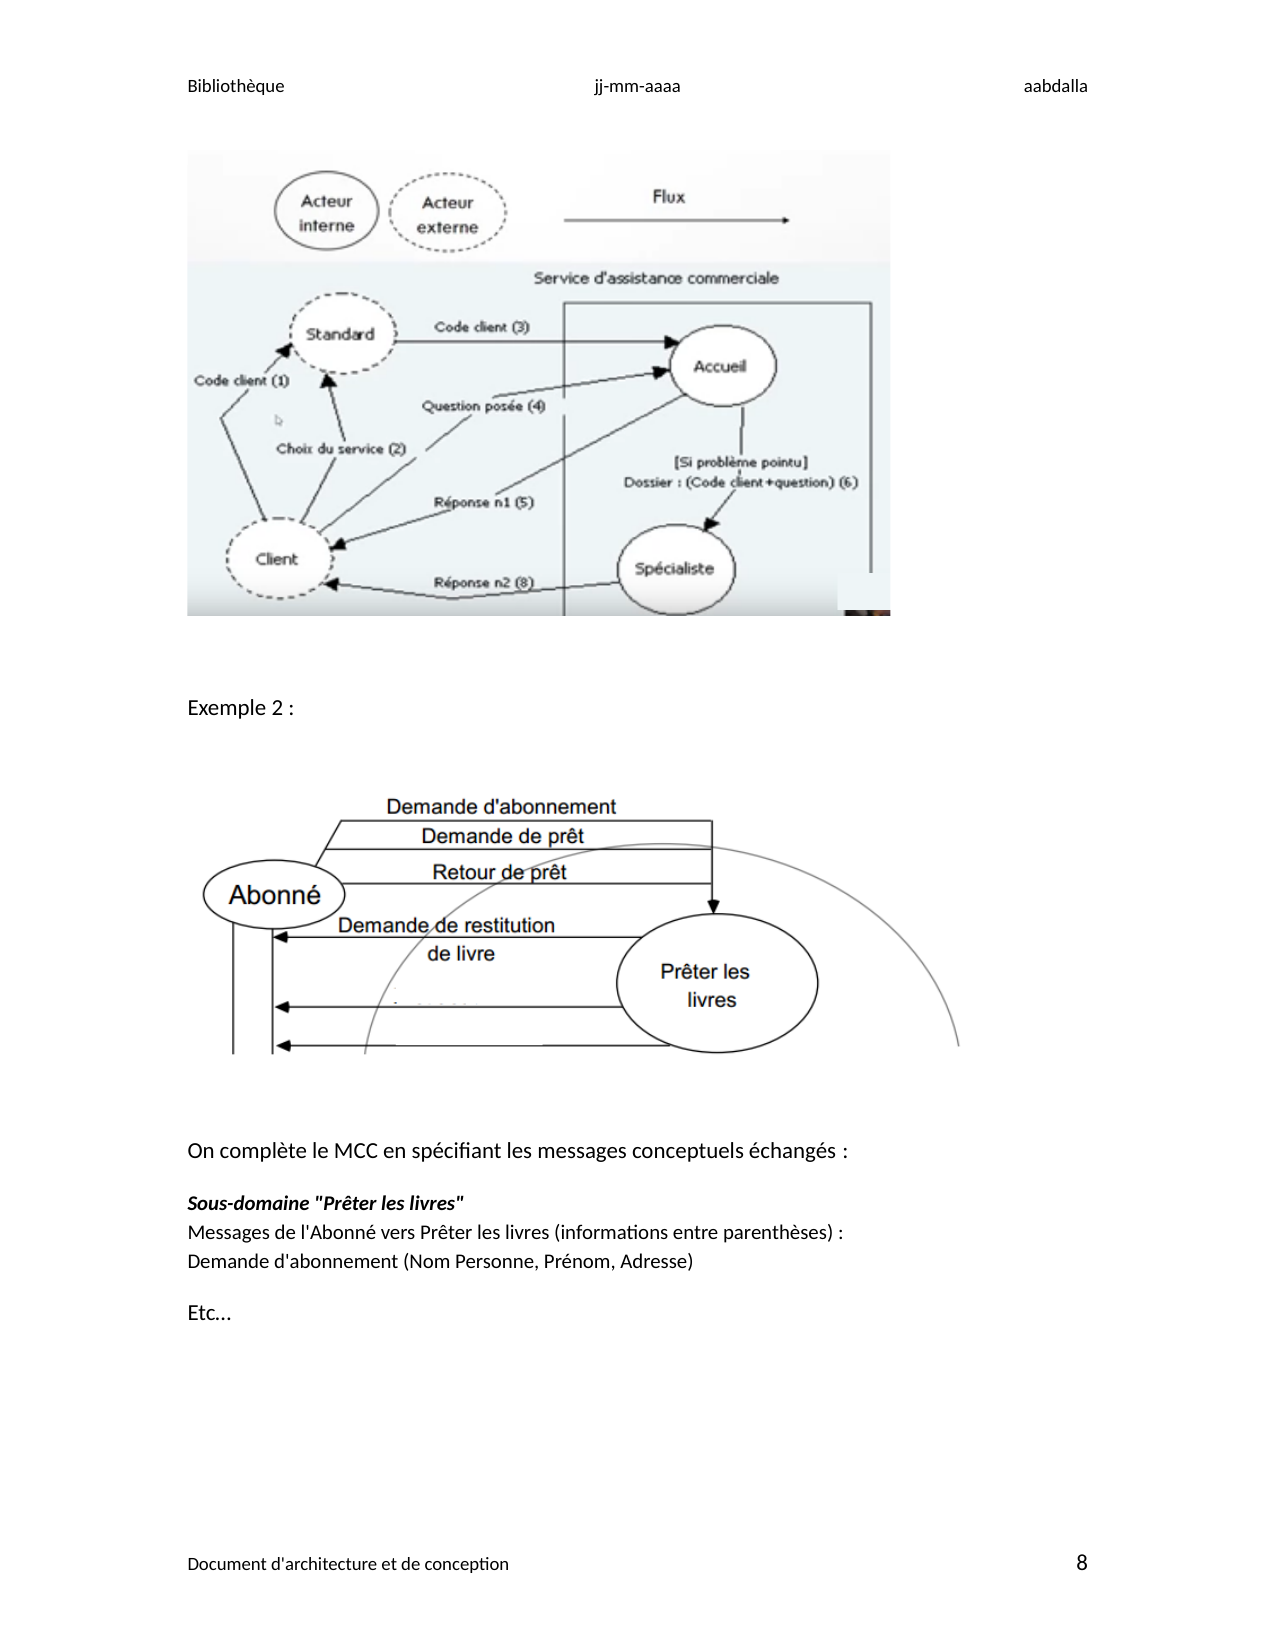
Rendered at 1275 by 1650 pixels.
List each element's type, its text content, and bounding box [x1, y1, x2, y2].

text Sous-domaine "Prêter les livres" Messages de l'Abonné vers Prêter les livres (informations entre parenthèses) : Demande d'abonnement (Nom Personne, Prénom, Adresse) [187, 1190, 1088, 1273]
picture [187, 150, 891, 616]
text On complète le MCC en spécifiant les messages conceptuels échangés : [187, 1137, 1088, 1165]
picture [187, 746, 983, 1112]
text Exemple 2 : [187, 693, 1088, 722]
text Etc… [187, 1298, 1088, 1326]
